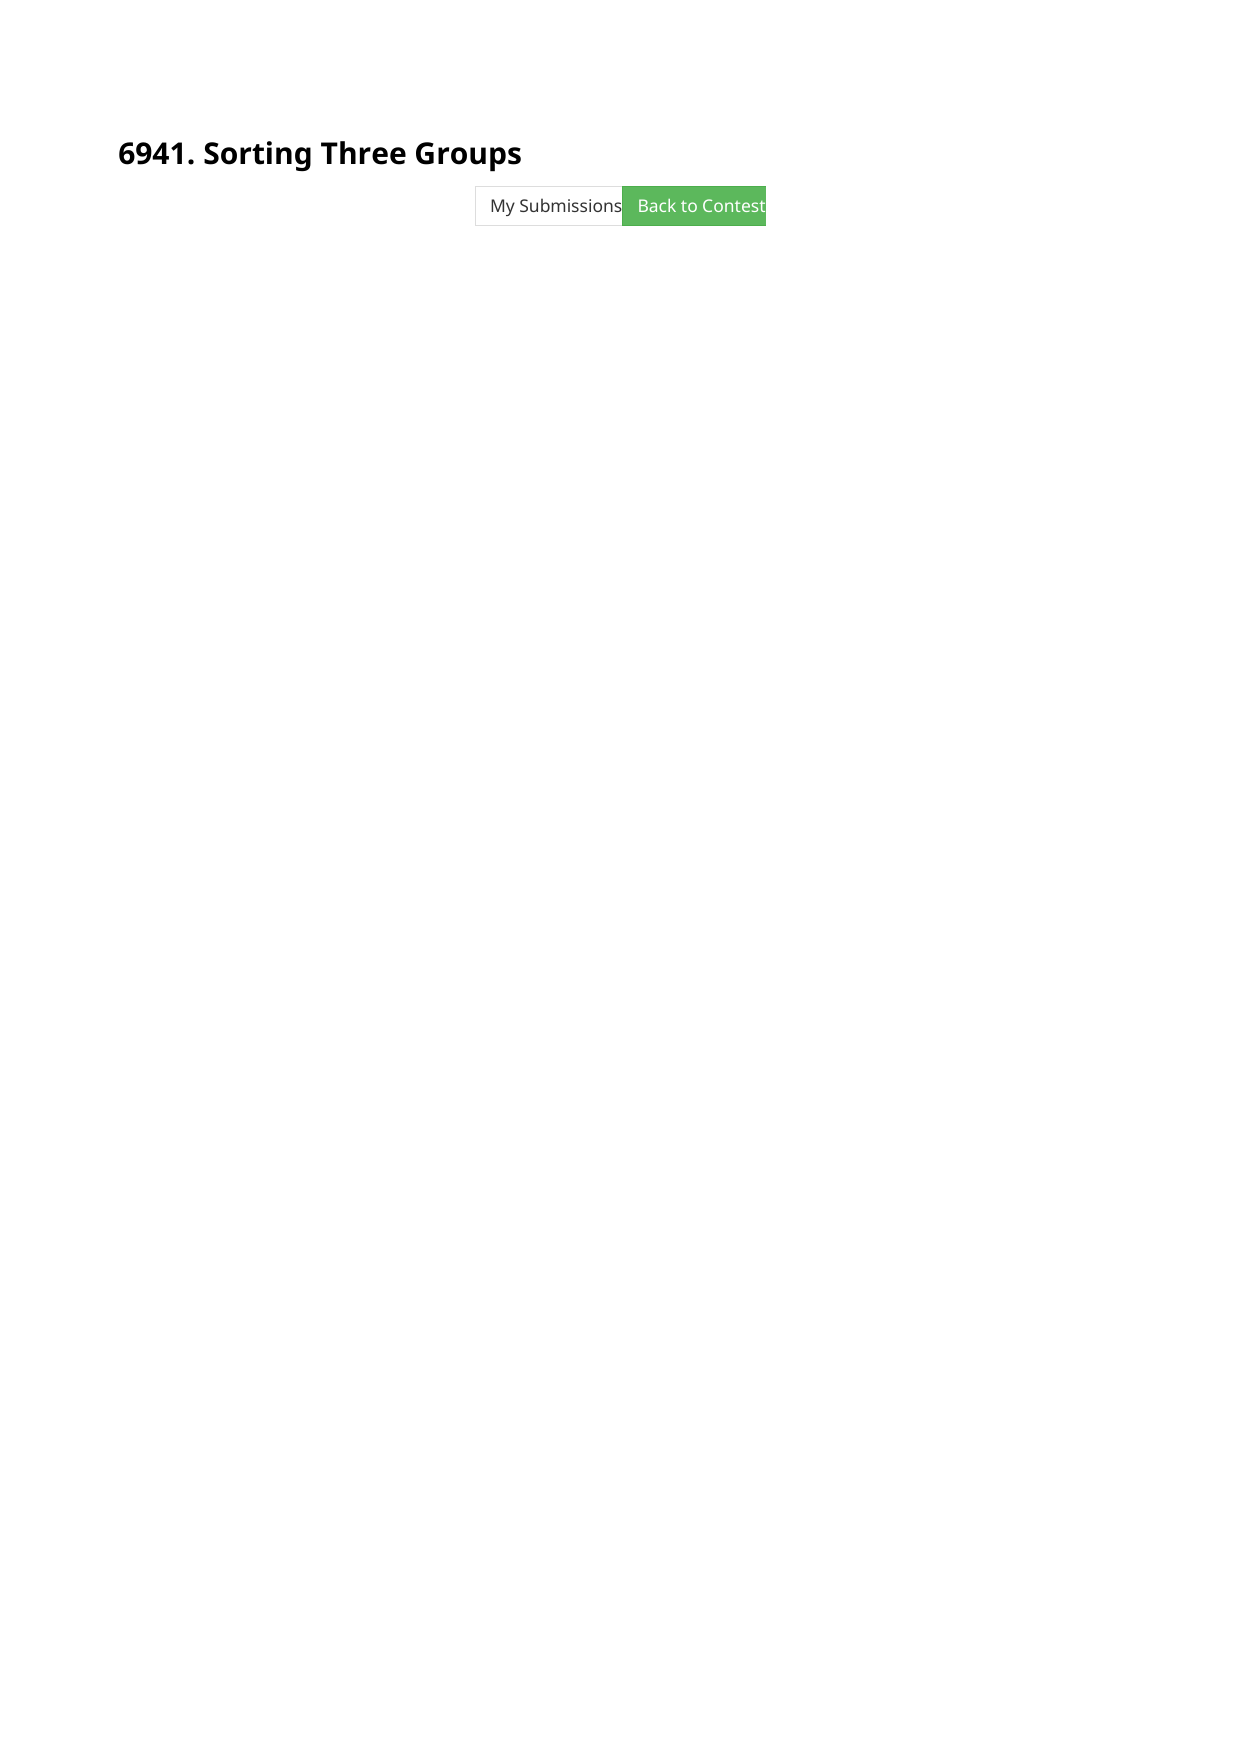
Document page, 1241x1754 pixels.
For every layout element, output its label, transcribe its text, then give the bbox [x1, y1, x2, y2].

text [118, 186, 475, 225]
text Back to Contest [623, 186, 1122, 225]
text My Submissions [476, 187, 622, 225]
subtitle 6941. Sorting Three Groups [118, 133, 1122, 173]
